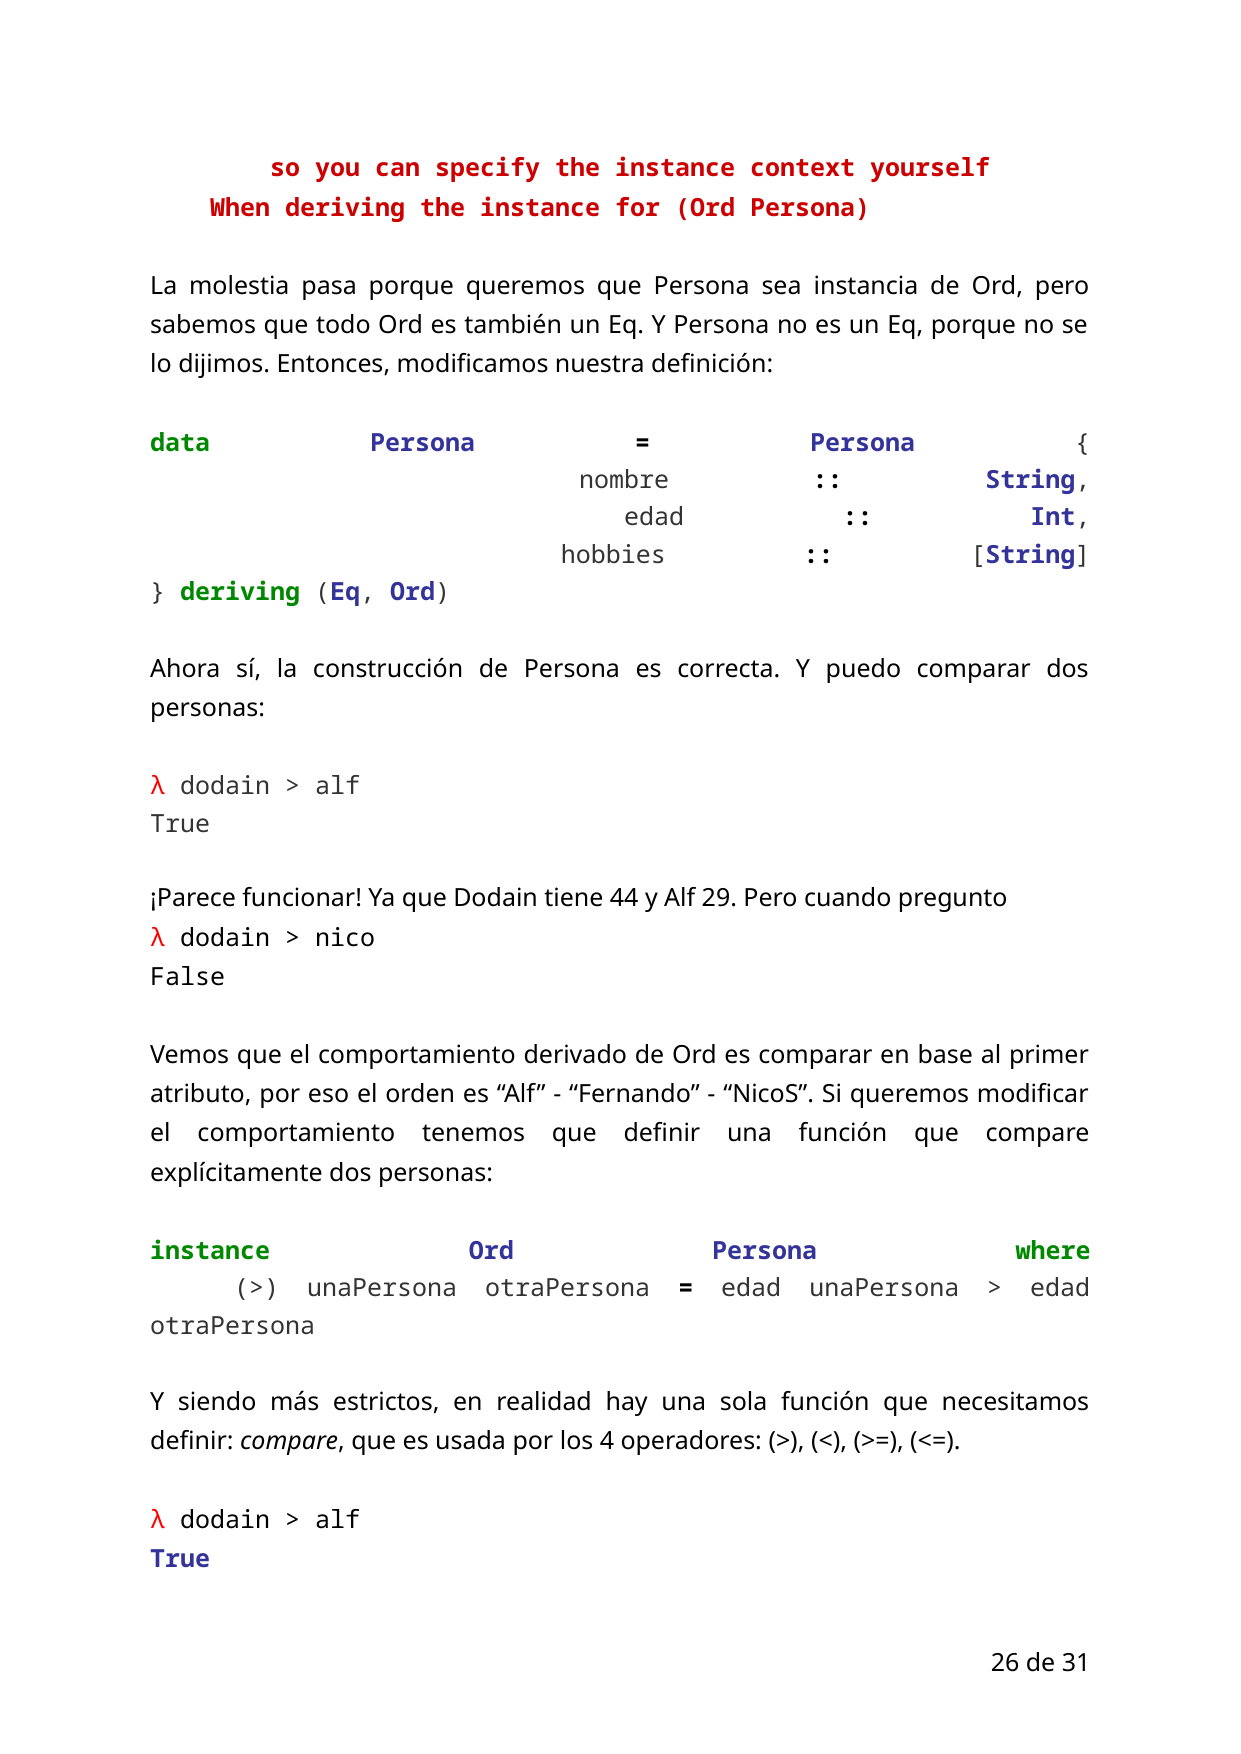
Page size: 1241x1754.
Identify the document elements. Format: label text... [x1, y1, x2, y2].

text λ dodain > alf [150, 768, 1090, 802]
text False [150, 958, 1090, 992]
text instance Ord Persona where (>) unaPersona otraPersona = edad unaPersona > edad otraPersona [150, 1232, 1090, 1341]
text Ahora sí, la construcción de Persona es correcta. Y puedo comparar dos personas: [150, 650, 1090, 723]
text True [150, 805, 1090, 839]
text λ dodain > alf [150, 1501, 1090, 1535]
text Y siendo más estrictos, en realidad hay una sola función que necesitamos definir: compare, que es usada por los 4 operadores: (>), (<), (>=), (<=). [150, 1384, 1090, 1457]
text data Persona = Persona { nombre :: String, edad :: Int, hobbies :: [String] } deriving (Eq, Ord) [150, 424, 1090, 608]
text True [150, 1541, 1090, 1574]
text ¡Parece funcionar! Ya que Dodain tiene 44 y Alf 29. Pero cuando pregunto [150, 880, 1090, 914]
text so you can specify the instance context yourself [150, 150, 1090, 184]
text When deriving the instance for (Ord Persona) [150, 189, 1090, 223]
text λ dodain > nico [150, 919, 1090, 953]
text La molestia pasa porque queremos que Persona sea instancia de Ord, pero sabemos que todo Ord es también un Eq. Y Persona no es un Eq, porque no se lo dijimos. Entonces, modificamos nuestra definición: [150, 267, 1090, 380]
text Vemos que el comportamiento derivado de Ord es comparar en base al primer atributo, por eso el orden es “Alf” - “Fernando” - “NicoS”. Si queremos modificar el comportamiento tenemos que definir una función que compare explícitamente dos personas: [150, 1037, 1090, 1188]
